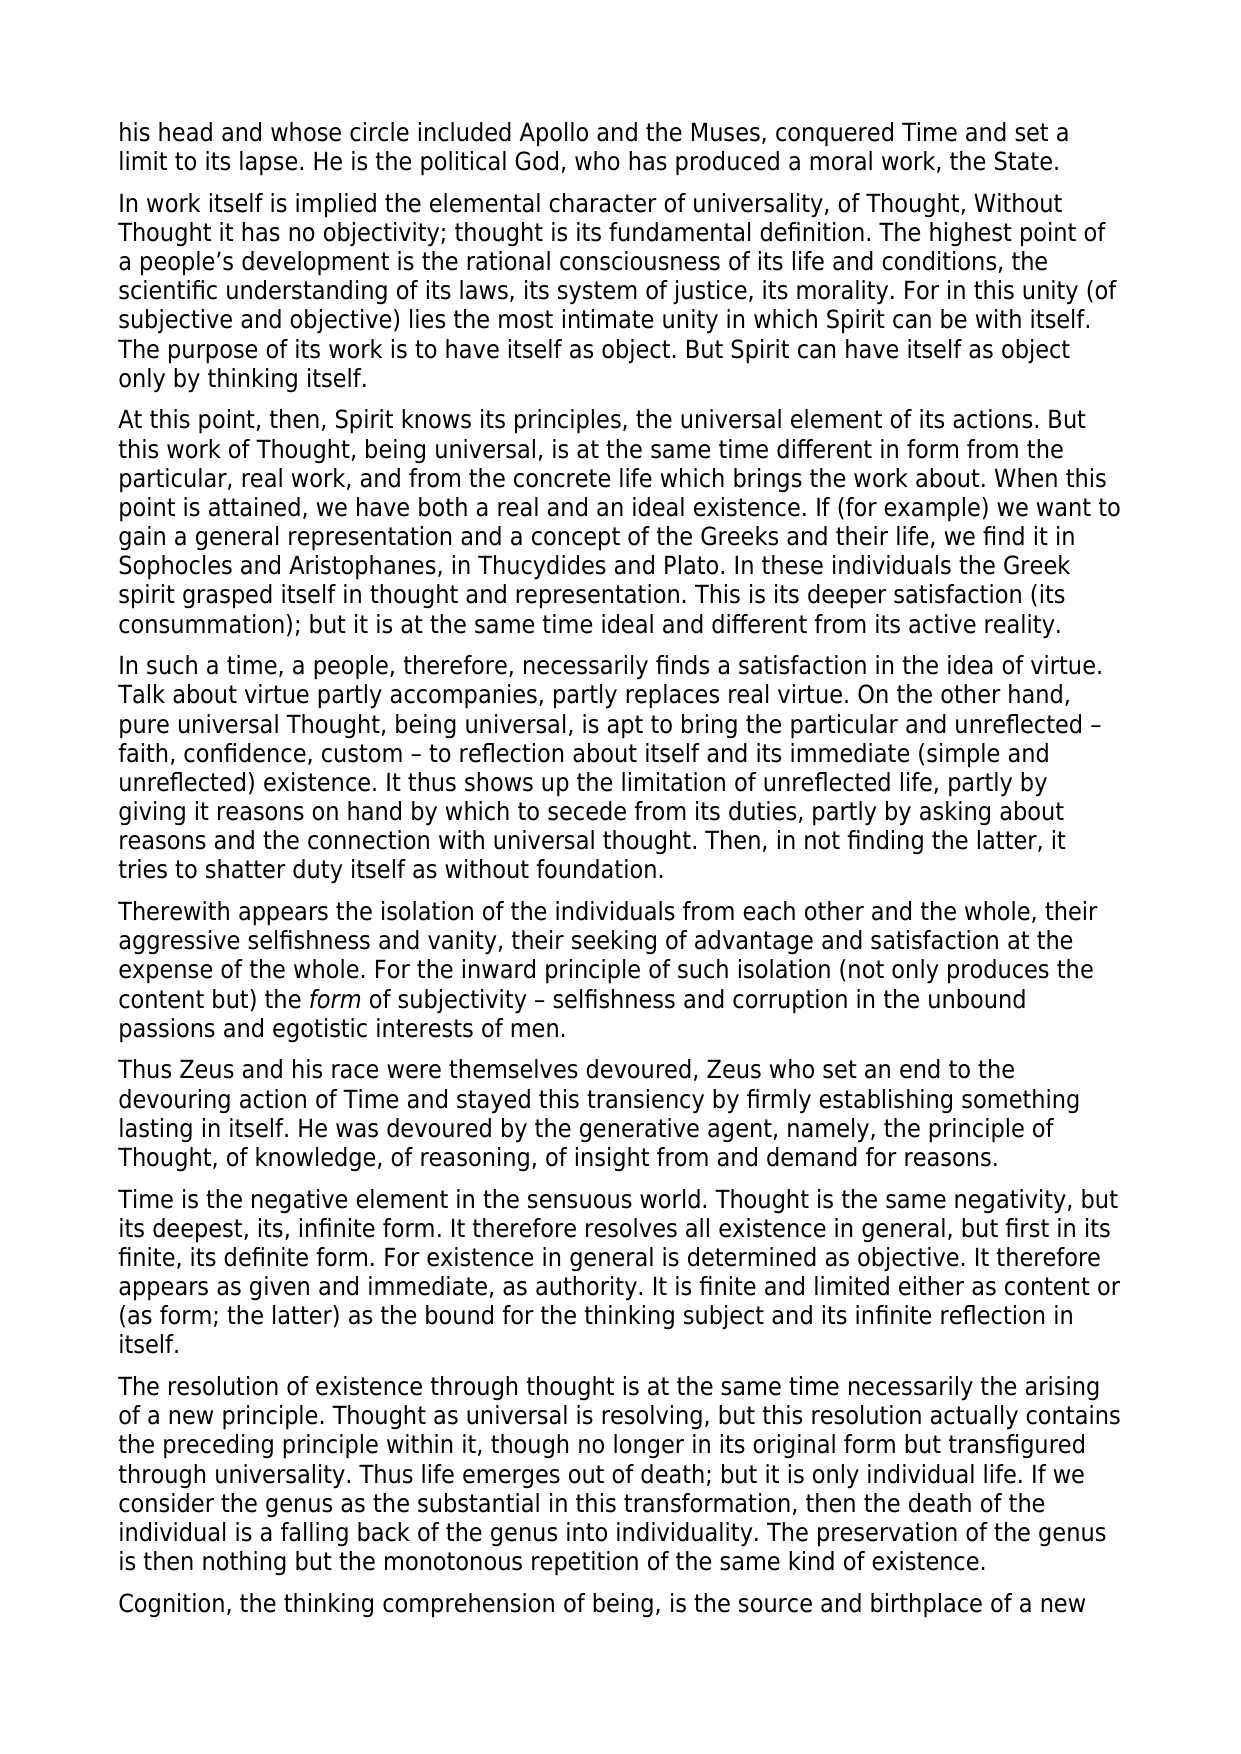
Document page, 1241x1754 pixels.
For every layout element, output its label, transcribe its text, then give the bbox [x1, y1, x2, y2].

text Thus Zeus and his race were themselves devoured, Zeus who set an end to the devouring action of Time and stayed this transiency by firmly establishing something lasting in itself. He was devoured by the generative agent, namely, the principle of Thought, of knowledge, of reasoning, of insight from and demand for reasons. [118, 1056, 1122, 1172]
text At this point, then, Spirit knows its principles, the universal element of its actions. But this work of Thought, being universal, is at the same time different in form from the particular, real work, and from the concrete life which brings the work about. When this point is attained, we have both a real and an ideal existence. If (for example) we want to gain a general representation and a concept of the Greeks and their life, we find it in Sophocles and Aristophanes, in Thucydides and Plato. In these individuals the Greek spirit grasped itself in thought and representation. This is its deeper satisfaction (its consummation); but it is at the same time ideal and different from its active reality. [118, 406, 1122, 639]
text In such a time, a people, therefore, necessarily finds a satisfaction in the idea of virtue. Talk about virtue partly accompanies, partly replaces real virtue. On the other hand, pure universal Thought, being universal, is apt to bring the particular and unreflected – faith, confidence, custom – to reflection about itself and its immediate (simple and unreflected) existence. It thus shows up the limitation of unreflected life, partly by giving it reasons on hand by which to secede from its duties, partly by asking about reasons and the connection with universal thought. Then, in not finding the latter, it tries to shatter duty itself as without foundation. [118, 651, 1122, 885]
text Cognition, the thinking comprehension of being, is the source and birthplace of a new [118, 1589, 1122, 1618]
text Time is the negative element in the sensuous world. Thought is the same negativity, but its deepest, its, infinite form. It therefore resolves all existence in general, but first in its finite, its definite form. For existence in general is determined as objective. It therefore appears as given and immediate, as authority. It is finite and limited either as content or (as form; the latter) as the bound for the thinking subject and its infinite reflection in itself. [118, 1185, 1122, 1360]
text his head and whose circle included Apollo and the Muses, conquered Time and set a limit to its lapse. He is the political God, who has produced a moral work, the State. [118, 118, 1122, 176]
text Therewith appears the isolation of the individuals from each other and the whole, their aggressive selfishness and vanity, their seeking of advantage and satisfaction at the expense of the whole. For the inward principle of such isolation (not only produces the content but) the form of subjectivity – selfishness and corruption in the unbound passions and egotistic interests of men. [118, 897, 1122, 1043]
text In work itself is implied the elemental character of universality, of Thought, Without Thought it has no objectivity; thought is its fundamental definition. The highest point of a people’s development is the rational consciousness of its life and conditions, the scientific understanding of its laws, its system of justice, its morality. For in this unity (of subjective and objective) lies the most intimate unity in which Spirit can be with itself. The purpose of its work is to have itself as object. But Spirit can have itself as object only by thinking itself. [118, 189, 1122, 393]
text The resolution of existence through thought is at the same time necessarily the arising of a new principle. Thought as universal is resolving, but this resolution actually contains the preceding principle within it, though no longer in its original form but transfigured through universality. Thus life emerges out of death; but it is only individual life. If we consider the genus as the substantial in this transformation, then the death of the individual is a falling back of the genus into individuality. The preservation of the genus is then nothing but the monotonous repetition of the same kind of existence. [118, 1372, 1122, 1576]
